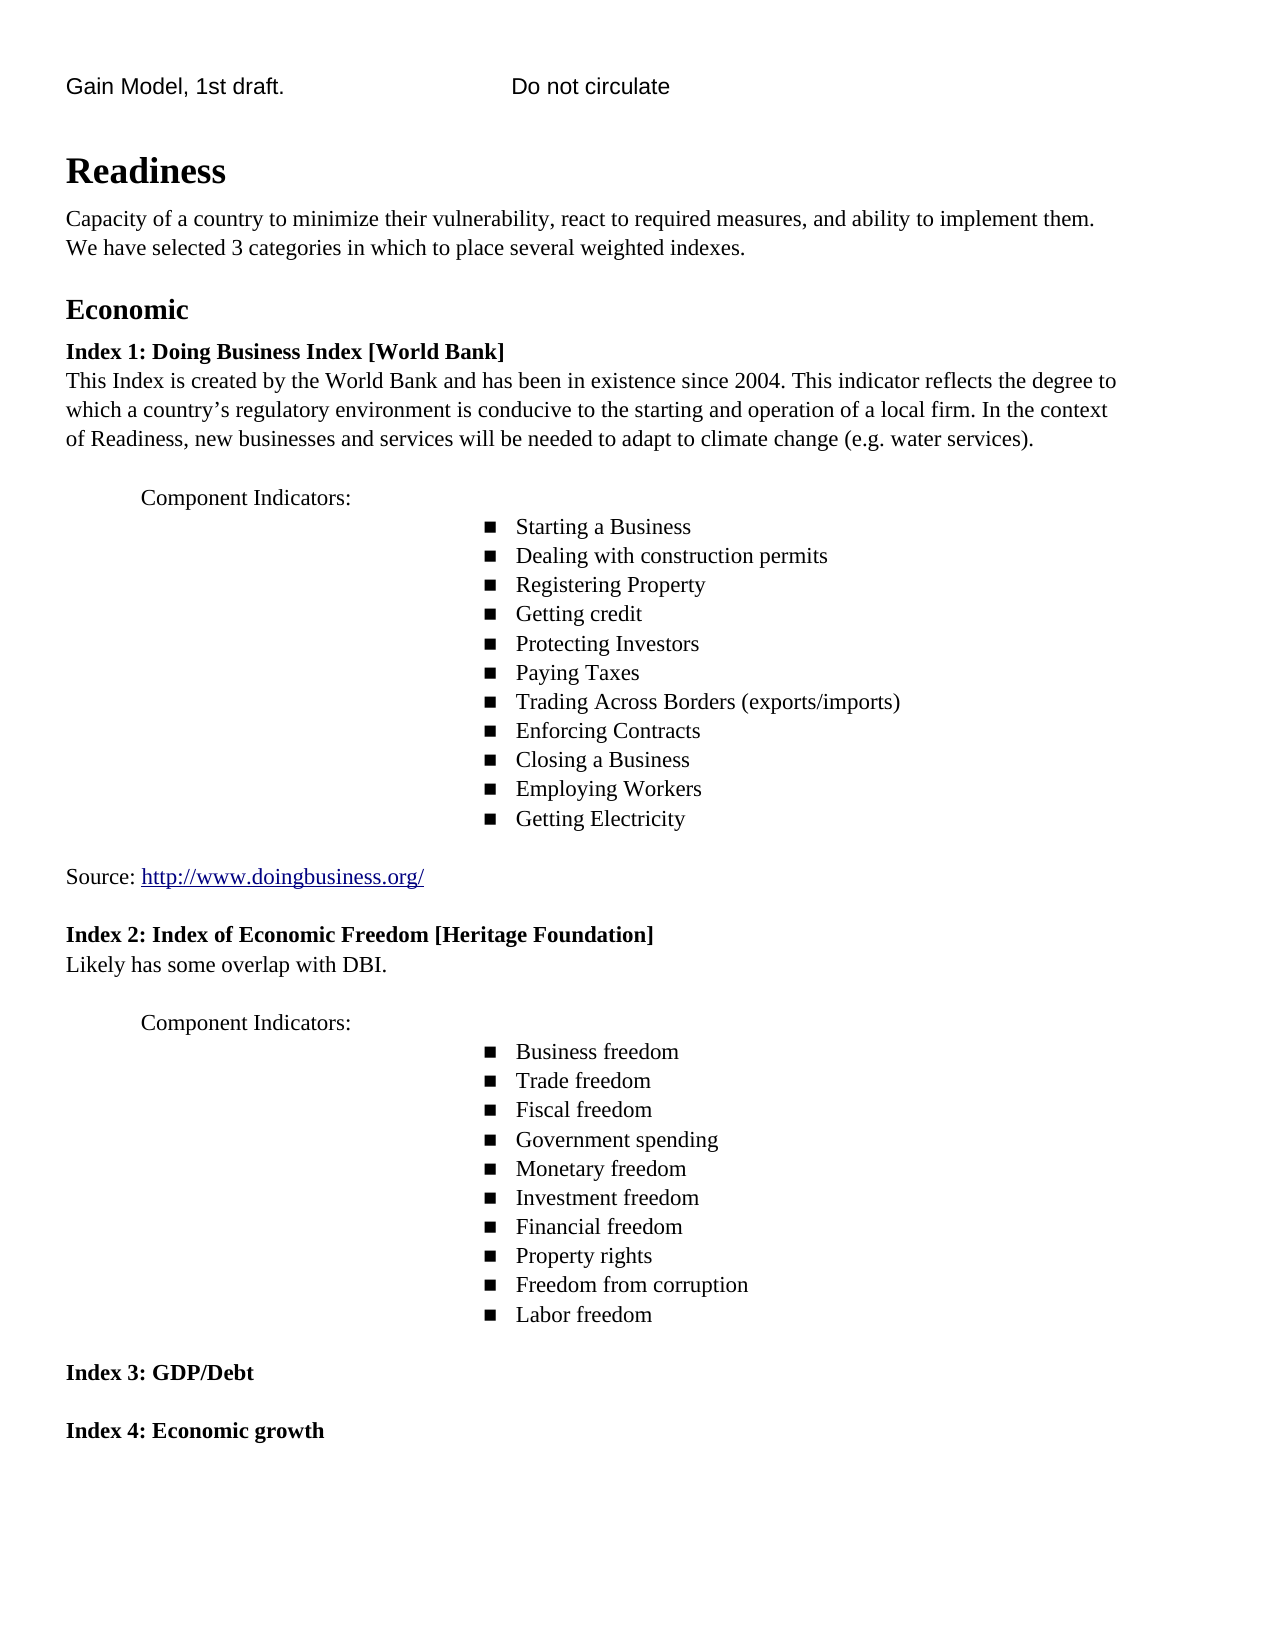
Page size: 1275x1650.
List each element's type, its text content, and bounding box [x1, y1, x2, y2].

text Component Indicators: [66, 485, 1125, 510]
subtitle Readiness [66, 150, 1125, 192]
list Registering Property [291, 572, 1125, 598]
text Source: http://www.doingbusiness.org/ [66, 864, 1125, 889]
text Component Indicators: [66, 1010, 1125, 1035]
list Protecting Investors [291, 631, 1125, 656]
list Trade freedom [291, 1068, 1125, 1094]
text Capacity of a country to minimize their vulnerability, react to required measures, and ability to implement them. We have selected 3 categories in which to place several weighted indexes. [66, 206, 1125, 261]
list Financial freedom [291, 1214, 1125, 1239]
list Closing a Business [291, 747, 1125, 773]
list Starting a Business [291, 514, 1125, 539]
list Getting credit [291, 601, 1125, 627]
list Labor freedom [291, 1302, 1125, 1327]
text Index 3: GDP/Debt [66, 1360, 1125, 1385]
list Freedom from corruption [291, 1272, 1125, 1298]
text Likely has some overlap with DBI. [66, 952, 1125, 977]
list Investment freedom [291, 1185, 1125, 1210]
list Business freedom [291, 1039, 1125, 1064]
list Enforcing Contracts [291, 718, 1125, 743]
text This Index is created by the World Bank and has been in existence since 2004. This indicator reflects the degree to which a country’s regulatory environment is conducive to the starting and operation of a local firm. In the context of Readiness, new businesses and services will be needed to adapt to climate change (e.g. water services). [66, 368, 1125, 452]
list Property rights [291, 1243, 1125, 1269]
list Government spending [291, 1127, 1125, 1152]
list Dealing with construction permits [291, 543, 1125, 568]
list Monetary freedom [291, 1156, 1125, 1181]
list Trading Across Borders (exports/imports) [291, 689, 1125, 714]
subtitle Economic [66, 293, 1125, 326]
text Index 2: Index of Economic Freedom [Heritage Foundation] [66, 922, 1125, 948]
list Fiscal freedom [291, 1097, 1125, 1123]
text Index 1: Doing Business Index [World Bank] [66, 339, 1125, 364]
list Employing Workers [291, 776, 1125, 802]
list Getting Electricity [291, 806, 1125, 831]
list Paying Taxes [291, 660, 1125, 685]
text Index 4: Economic growth [66, 1418, 1125, 1444]
